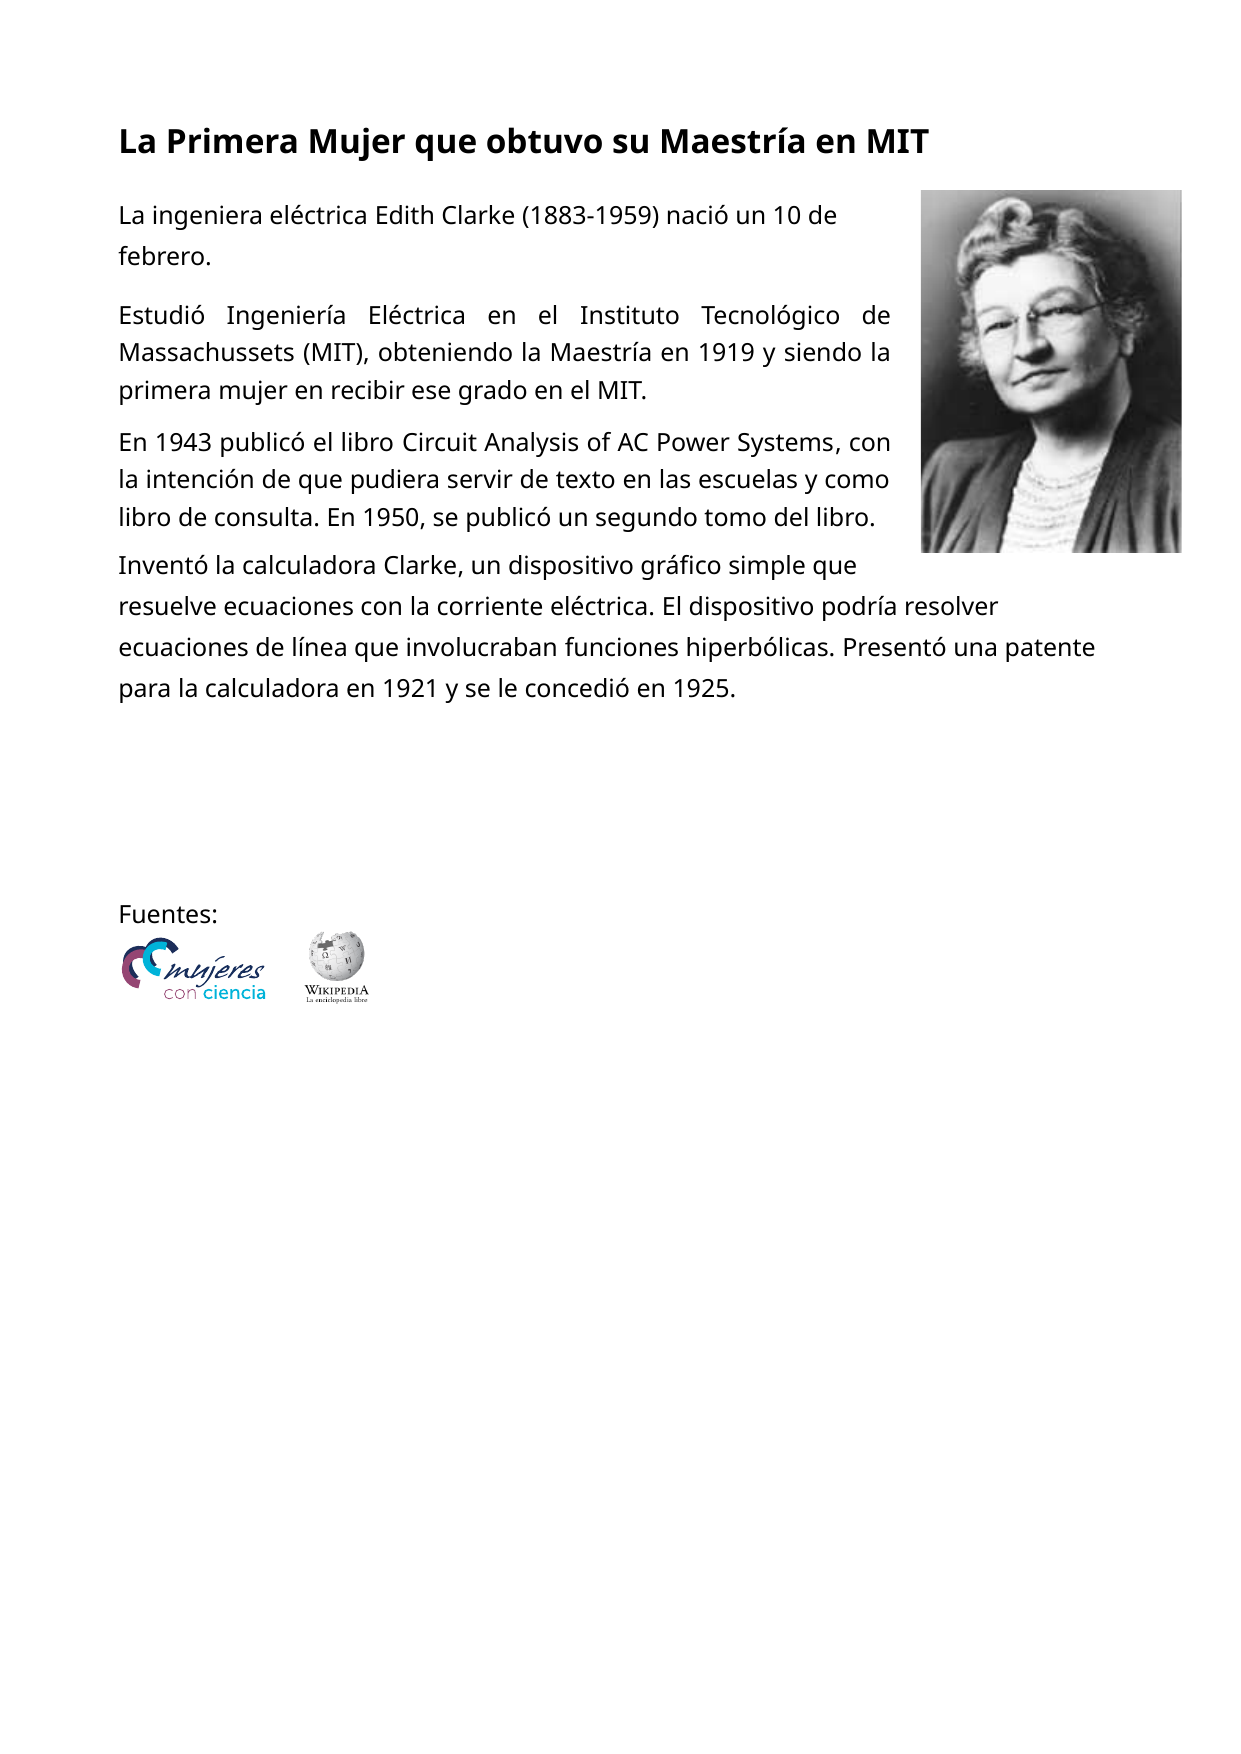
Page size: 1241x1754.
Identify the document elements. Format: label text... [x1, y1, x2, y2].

text La Primera Mujer que obtuvo su Maestría en MIT [118, 118, 1122, 163]
text Fuentes: [118, 896, 1122, 930]
picture [300, 923, 373, 1006]
text En 1943 publicó el libro Circuit Analysis of AC Power Systems, con la intención de que pudiera servir de texto en las escuelas y como libro de consulta. En 1950, se publicó un segundo tomo del libro. [118, 421, 920, 533]
text La ingeniera eléctrica Edith Clarke (1883-1959) nació un 10 de febrero. [118, 198, 920, 272]
picture [920, 190, 1182, 553]
text Estudió Ingeniería Eléctrica en el Instituto Tecnológico de Massachussets (MIT), obteniendo la Maestría en 1919 y siendo la primera mujer en recibir ese grado en el MIT. [118, 294, 920, 406]
text Inventó la calculadora Clarke, un dispositivo gráfico simple que resuelve ecuaciones con la corriente eléctrica. El dispositivo podría resolver ecuaciones de línea que involucraban funciones hiperbólicas. Presentó una patente para la calculadora en 1921 y se le concedió en 1925. [118, 548, 1122, 704]
